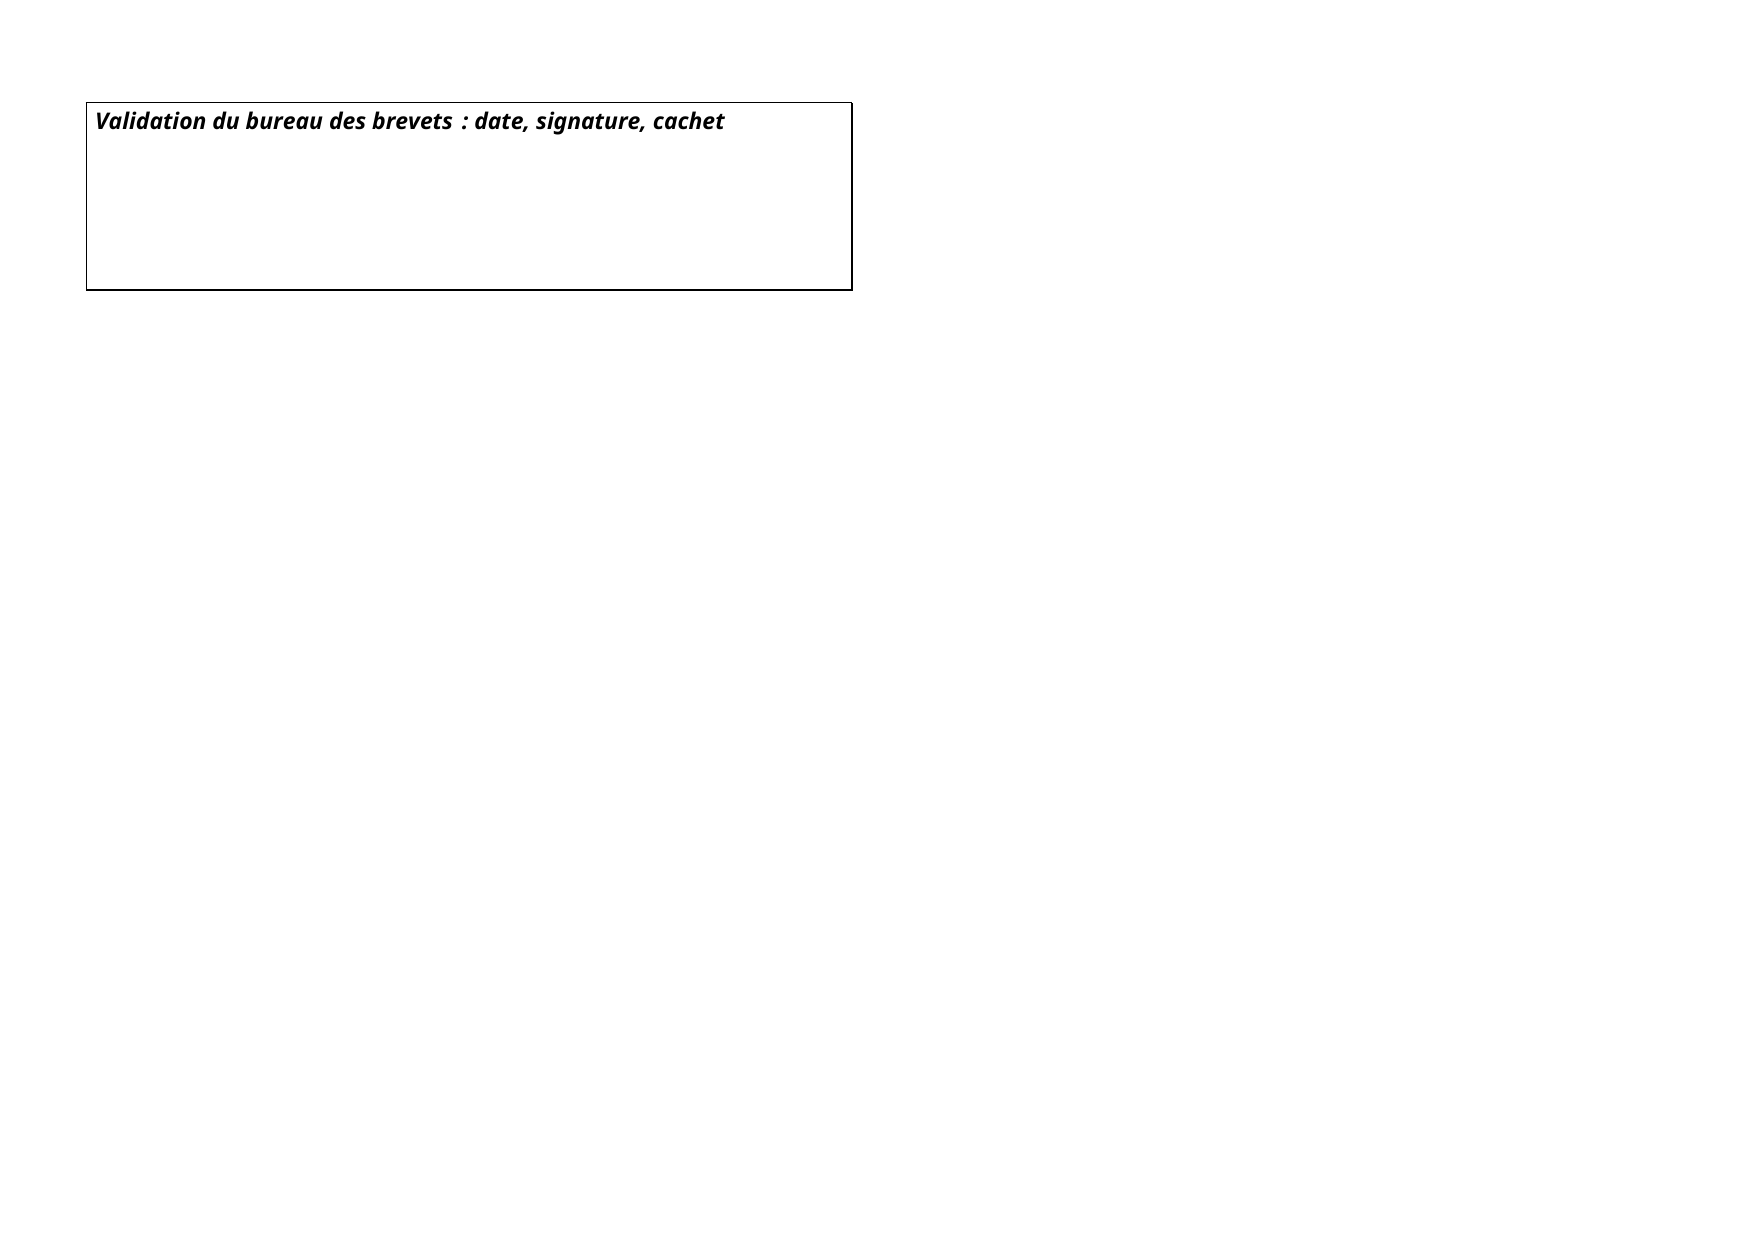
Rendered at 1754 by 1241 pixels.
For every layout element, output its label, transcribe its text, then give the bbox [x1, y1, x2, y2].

text Validation du bureau des brevets : date, signature, cachet [87, 103, 851, 136]
